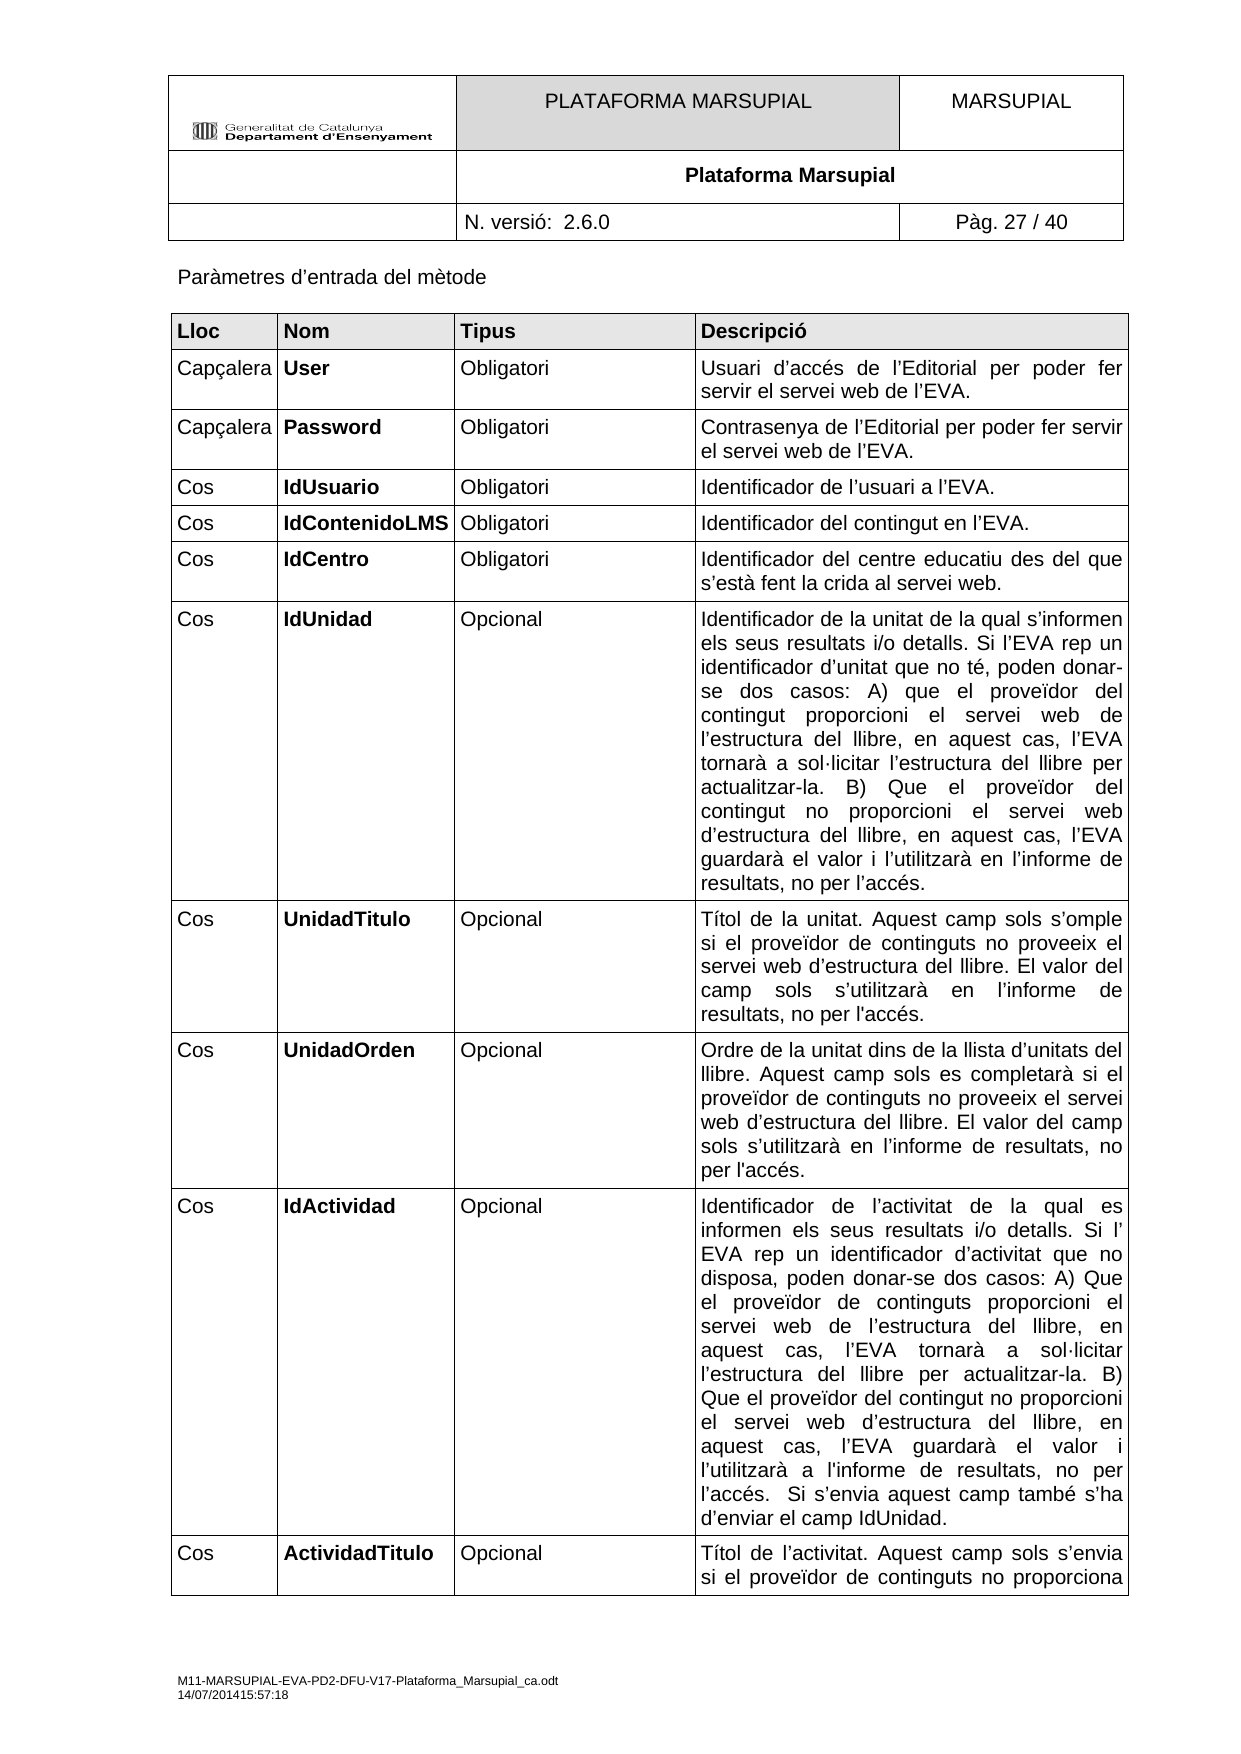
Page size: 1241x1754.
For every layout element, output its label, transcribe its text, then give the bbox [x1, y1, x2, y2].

table_cell ActividadTitulo [278, 1536, 454, 1595]
table_cell IdCentro [278, 542, 454, 601]
table_cell Identificador de la unitat de la qual s’informen els seus resultats i/o detalls. Si l’EVA rep un identificador d’unitat que no té, poden donar-se dos casos: A) que el proveïdor del contingut proporcioni el servei web de l’estructura del llibre, en aquest cas, l’EVA tornarà a sol·licitar l’estructura del llibre per actualitzar-la. B) Que el proveïdor del contingut no proporcioni el servei web d’estructura del llibre, en aquest cas, l’EVA guardarà el valor i l’utilitzarà en l’informe de resultats, no per l’accés. [696, 602, 1128, 900]
table_cell Password [278, 410, 454, 469]
table_cell Cos [172, 506, 277, 541]
table_cell Obligatori [455, 350, 695, 409]
table_cell Cos [172, 901, 277, 1032]
table_cell Cos [172, 1033, 277, 1188]
table_cell Usuari d’accés de l’Editorial per poder fer servir el servei web de l’EVA. [696, 350, 1128, 409]
table_cell Cos [172, 1536, 277, 1595]
table_cell Opcional [455, 1536, 695, 1595]
table_cell Opcional [455, 1033, 695, 1188]
table_cell Identificador de l’usuari a l’EVA. [696, 470, 1128, 505]
table_cell UnidadTitulo [278, 901, 454, 1032]
table_cell Opcional [455, 901, 695, 1032]
table_cell Cos [172, 470, 277, 505]
table_header Nom [278, 314, 454, 349]
table_cell Ordre de la unitat dins de la llista d’unitats del llibre. Aquest camp sols es completarà si el proveïdor de continguts no proveeix el servei web d’estructura del llibre. El valor del camp sols s’utilitzarà en l’informe de resultats, no per l'accés. [696, 1033, 1128, 1188]
table_cell Contrasenya de l’Editorial per poder fer servir el servei web de l’EVA. [696, 410, 1128, 469]
table_cell IdUnidad [278, 602, 454, 900]
table_cell Opcional [455, 602, 695, 900]
table_cell Cos [172, 1189, 277, 1535]
text Paràmetres d’entrada del mètode [177, 265, 1122, 289]
table_cell Obligatori [455, 470, 695, 505]
table_cell Obligatori [455, 410, 695, 469]
table_cell UnidadOrden [278, 1033, 454, 1188]
table_cell Identificador de l’activitat de la qual es informen els seus resultats i/o detalls. Si l’ EVA rep un identificador d’activitat que no disposa, poden donar-se dos casos: A) Que el proveïdor de continguts proporcioni el servei web de l’estructura del llibre, en aquest cas, l’EVA tornarà a sol·licitar l’estructura del llibre per actualitzar-la. B) Que el proveïdor del contingut no proporcioni el servei web d’estructura del llibre, en aquest cas, l’EVA guardarà el valor i l’utilitzarà a l'informe de resultats, no per l’accés. Si s’envia aquest camp també s’ha d’enviar el camp IdUnidad. [696, 1189, 1128, 1535]
table_header Lloc [172, 314, 277, 349]
table_cell Títol de la unitat. Aquest camp sols s’omple si el proveïdor de continguts no proveeix el servei web d’estructura del llibre. El valor del camp sols s’utilitzarà en l’informe de resultats, no per l'accés. [696, 901, 1128, 1032]
table_cell Cos [172, 602, 277, 900]
table_cell IdContenidoLMS [278, 506, 454, 541]
table_cell IdUsuario [278, 470, 454, 505]
table_cell Identificador del centre educatiu des del que s’està fent la crida al servei web. [696, 542, 1128, 601]
table_cell Capçalera [172, 410, 277, 469]
table_header Descripció [696, 314, 1128, 349]
table_cell Títol de l’activitat. Aquest camp sols s’envia si el proveïdor de continguts no proporciona [696, 1536, 1128, 1595]
table_cell IdActividad [278, 1189, 454, 1535]
table_header Tipus [455, 314, 695, 349]
table_cell Capçalera [172, 350, 277, 409]
table_cell Cos [172, 542, 277, 601]
table_cell Obligatori [455, 506, 695, 541]
table_cell User [278, 350, 454, 409]
table_cell Obligatori [455, 542, 695, 601]
table_cell Opcional [455, 1189, 695, 1535]
table_cell Identificador del contingut en l’EVA. [696, 506, 1128, 541]
